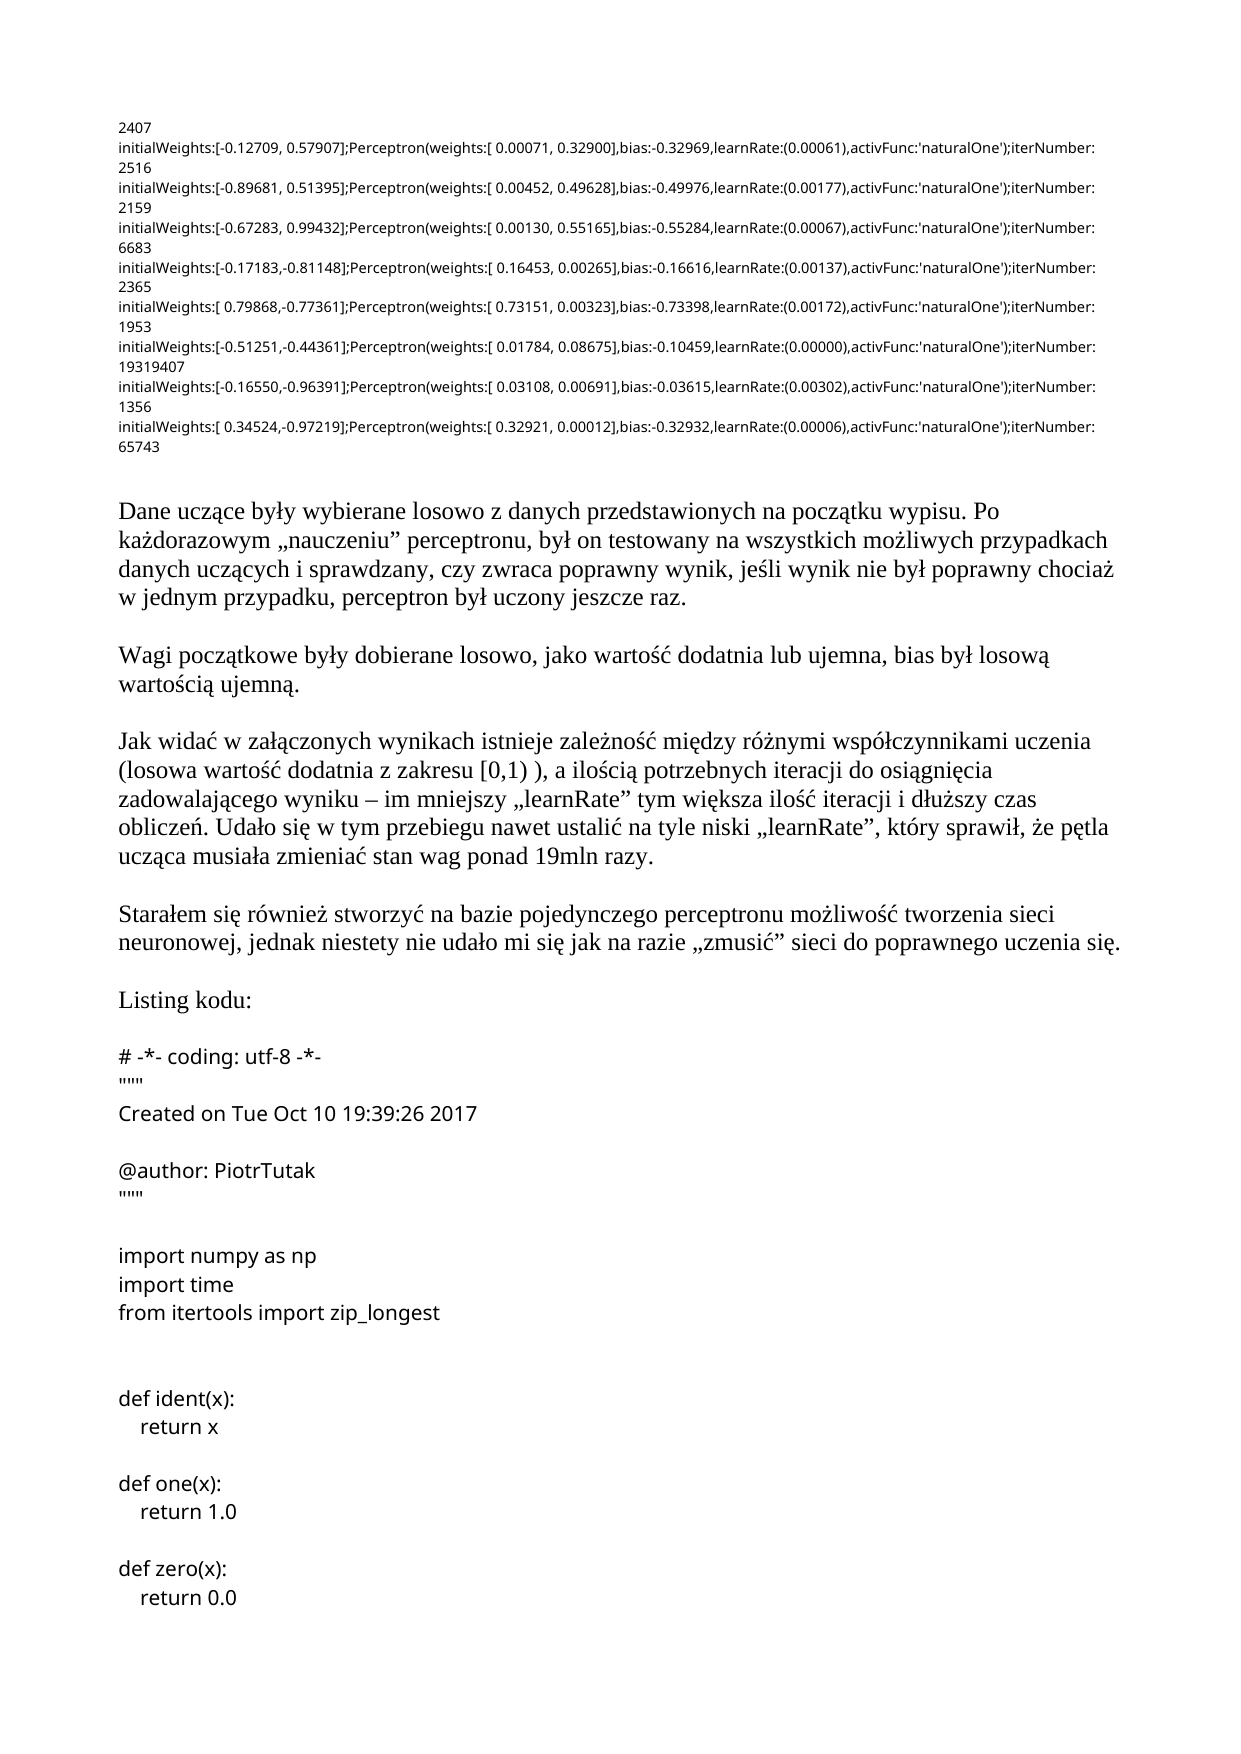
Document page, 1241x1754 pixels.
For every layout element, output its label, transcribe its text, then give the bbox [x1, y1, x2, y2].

text Dane uczące były wybierane losowo z danych przedstawionych na początku wypisu. Po każdorazowym „nauczeniu” perceptronu, był on testowany na wszystkich możliwych przypadkach [118, 496, 1122, 554]
text """ [118, 1184, 1122, 1213]
text initialWeights:[-0.16550,-0.96391];Perceptron(weights:[ 0.03108, 0.00691],bias:-0.03615,learnRate:(0.00302),activFunc:'naturalOne');iterNumber: 1356 [118, 377, 1122, 417]
text initialWeights:[-0.51251,-0.44361];Perceptron(weights:[ 0.01784, 0.08675],bias:-0.10459,learnRate:(0.00000),activFunc:'naturalOne');iterNumber: 19319407 [118, 337, 1122, 377]
text from itertools import zip_longest [118, 1298, 1122, 1327]
text initialWeights:[-0.17183,-0.81148];Perceptron(weights:[ 0.16453, 0.00265],bias:-0.16616,learnRate:(0.00137),activFunc:'naturalOne');iterNumber: 2365 [118, 257, 1122, 297]
text return 0.0 [118, 1583, 1122, 1611]
text return 1.0 [118, 1497, 1122, 1526]
text Listing kodu: [118, 985, 1122, 1014]
text Wagi początkowe były dobierane losowo, jako wartość dodatnia lub ujemna, bias był losową wartością ujemną. [118, 640, 1122, 697]
text # -*- coding: utf-8 -*- [118, 1042, 1122, 1071]
text import numpy as np [118, 1241, 1122, 1270]
text initialWeights:[ 0.79868,-0.77361];Perceptron(weights:[ 0.73151, 0.00323],bias:-0.73398,learnRate:(0.00172),activFunc:'naturalOne');iterNumber: 1953 [118, 297, 1122, 337]
text def one(x): [118, 1469, 1122, 1497]
text import time [118, 1270, 1122, 1298]
text Created on Tue Oct 10 19:39:26 2017 [118, 1099, 1122, 1128]
text """ [118, 1071, 1122, 1099]
text Starałem się również stworzyć na bazie pojedynczego perceptronu możliwość tworzenia sieci neuronowej, jednak niestety nie udało mi się jak na razie „zmusić” sieci do poprawnego uczenia się. [118, 899, 1122, 956]
text @author: PiotrTutak [118, 1156, 1122, 1184]
text initialWeights:[ 0.34524,-0.97219];Perceptron(weights:[ 0.32921, 0.00012],bias:-0.32932,learnRate:(0.00006),activFunc:'naturalOne');iterNumber: 65743 [118, 417, 1122, 456]
text Jak widać w załączonych wynikach istnieje zależność między różnymi współczynnikami uczenia (losowa wartość dodatnia z zakresu [0,1) ), a ilością potrzebnych iteracji do osiągnięcia zadowalającego wyniku – im mniejszy „learnRate” tym większa ilość iteracji i dłuższy czas obliczeń. Udało się w tym przebiegu nawet ustalić na tyle niski „learnRate”, który sprawił, że pętla ucząca musiała zmieniać stan wag ponad 19mln razy. [118, 726, 1122, 870]
text initialWeights:[-0.89681, 0.51395];Perceptron(weights:[ 0.00452, 0.49628],bias:-0.49976,learnRate:(0.00177),activFunc:'naturalOne');iterNumber: 2159 [118, 178, 1122, 218]
text def ident(x): [118, 1384, 1122, 1412]
text return x [118, 1412, 1122, 1441]
text initialWeights:[-0.67283, 0.99432];Perceptron(weights:[ 0.00130, 0.55165],bias:-0.55284,learnRate:(0.00067),activFunc:'naturalOne');iterNumber: 6683 [118, 218, 1122, 257]
text initialWeights:[-0.12709, 0.57907];Perceptron(weights:[ 0.00071, 0.32900],bias:-0.32969,learnRate:(0.00061),activFunc:'naturalOne');iterNumber: 2516 [118, 138, 1122, 178]
text danych uczących i sprawdzany, czy zwraca poprawny wynik, jeśli wynik nie był poprawny chociaż w jednym przypadku, perceptron był uczony jeszcze raz. [118, 554, 1122, 611]
text 2407 [118, 118, 1122, 138]
text def zero(x): [118, 1554, 1122, 1583]
